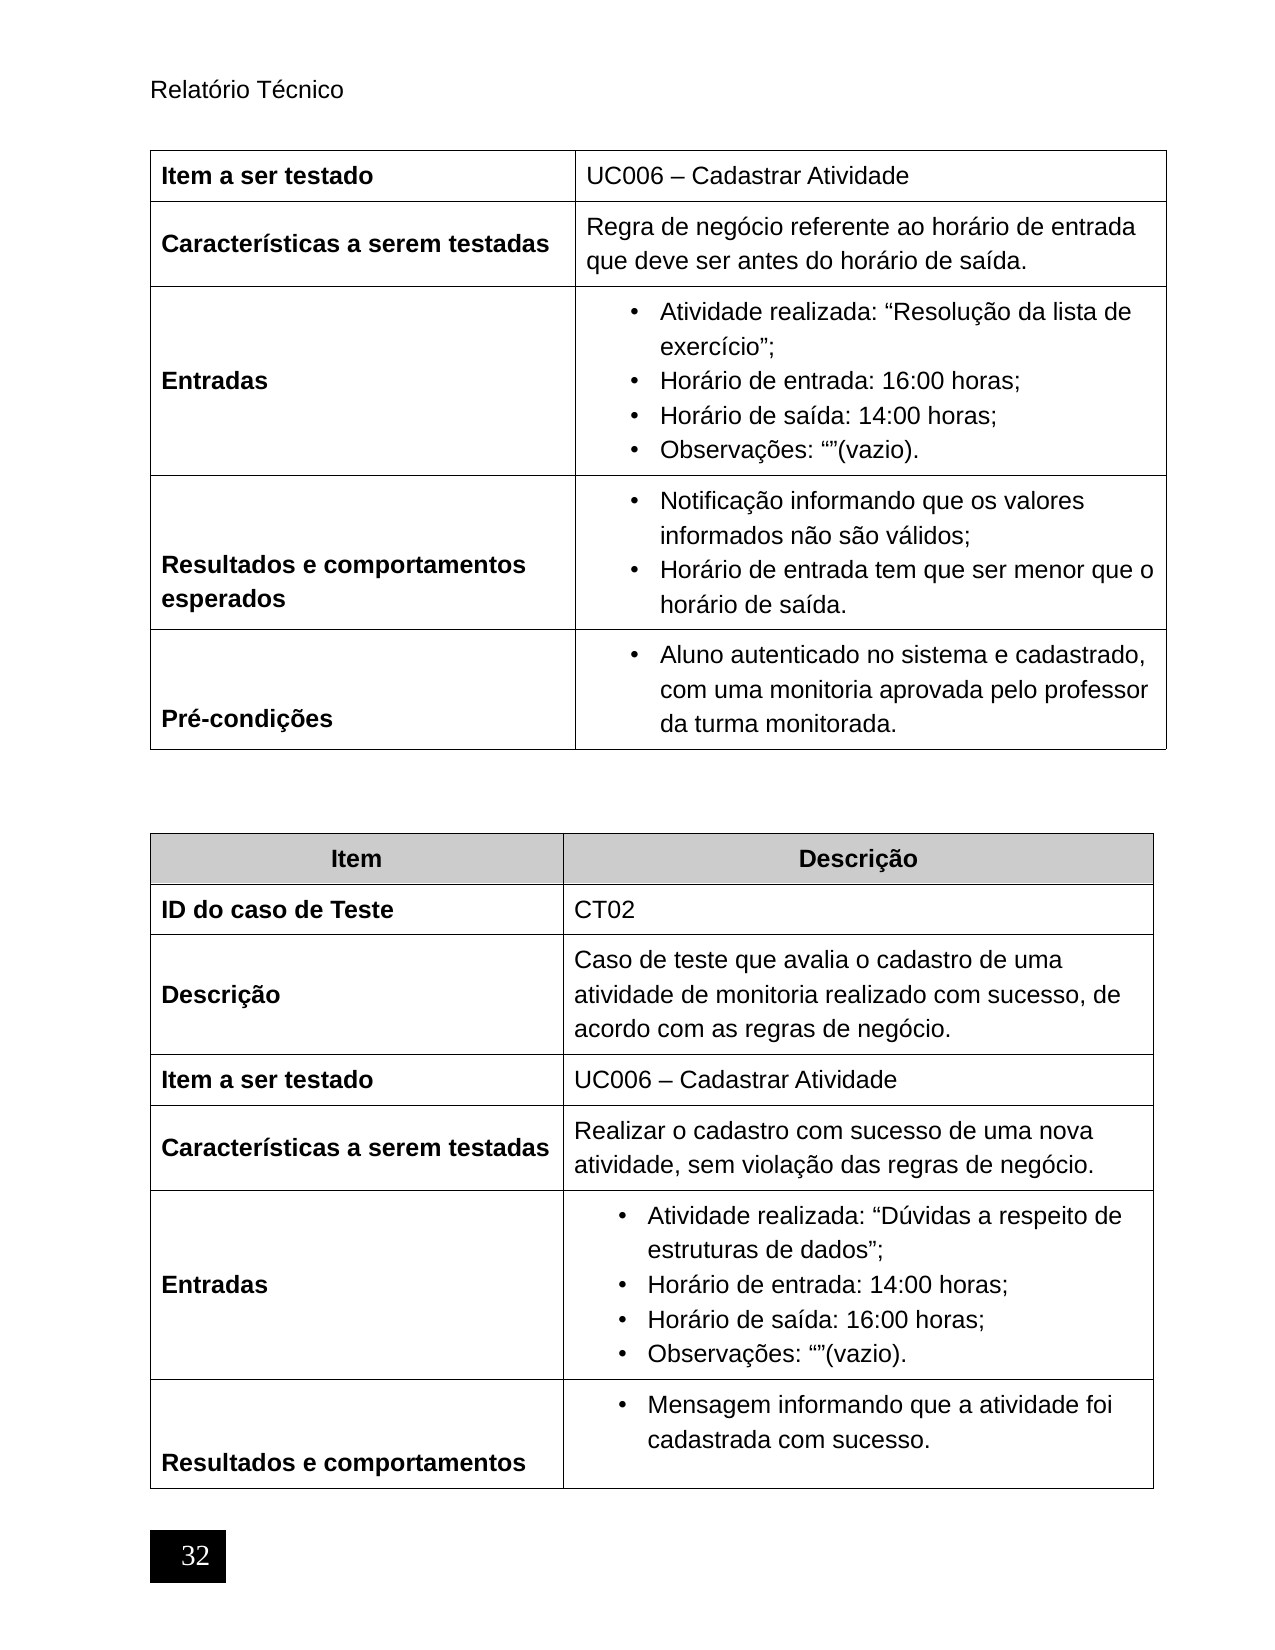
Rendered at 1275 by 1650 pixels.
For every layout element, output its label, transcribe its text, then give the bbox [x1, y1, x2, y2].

table_cell Descrição [151, 935, 563, 1054]
table_cell ID do caso de Teste [151, 885, 563, 934]
table_header Descrição [564, 834, 1153, 883]
table_cell Resultados e comportamentos esperados [151, 476, 575, 629]
table_cell Aluno autenticado no sistema e cadastrado, com uma monitoria aprovada pelo professor da turma monitorada. [576, 630, 1166, 749]
table_cell Entradas [151, 1191, 563, 1379]
table_cell Características a serem testadas [151, 1106, 563, 1190]
table_header Item [151, 834, 563, 883]
table_cell Características a serem testadas [151, 202, 575, 286]
table_cell CT02 [564, 885, 1153, 934]
table_cell Mensagem informando que a atividade foi cadastrada com sucesso. [564, 1380, 1153, 1488]
table_cell Realizar o cadastro com sucesso de uma nova atividade, sem violação das regras de negócio. [564, 1106, 1153, 1190]
table_cell UC006 – Cadastrar Atividade [576, 151, 1166, 201]
table_cell Regra de negócio referente ao horário de entrada que deve ser antes do horário de saída. [576, 202, 1166, 286]
table_cell Entradas [151, 287, 575, 475]
table_cell Pré-condições [151, 630, 575, 749]
table_cell Caso de teste que avalia o cadastro de uma atividade de monitoria realizado com sucesso, de acordo com as regras de negócio. [564, 935, 1153, 1054]
table_cell Atividade realizada: “Resolução da lista de exercício”; Horário de entrada: 16:00 horas; Horário de saída: 14:00 horas; Observações: “”(vazio). [576, 287, 1166, 475]
table_cell UC006 – Cadastrar Atividade [564, 1055, 1153, 1105]
table_cell Resultados e comportamentos [151, 1380, 563, 1488]
table_cell Notificação informando que os valores informados não são válidos; Horário de entrada tem que ser menor que o horário de saída. [576, 476, 1166, 629]
table_cell Atividade realizada: “Dúvidas a respeito de estruturas de dados”; Horário de entrada: 14:00 horas; Horário de saída: 16:00 horas; Observações: “”(vazio). [564, 1191, 1153, 1379]
table_cell Item a ser testado [151, 1055, 563, 1105]
table_cell Item a ser testado [151, 151, 575, 201]
